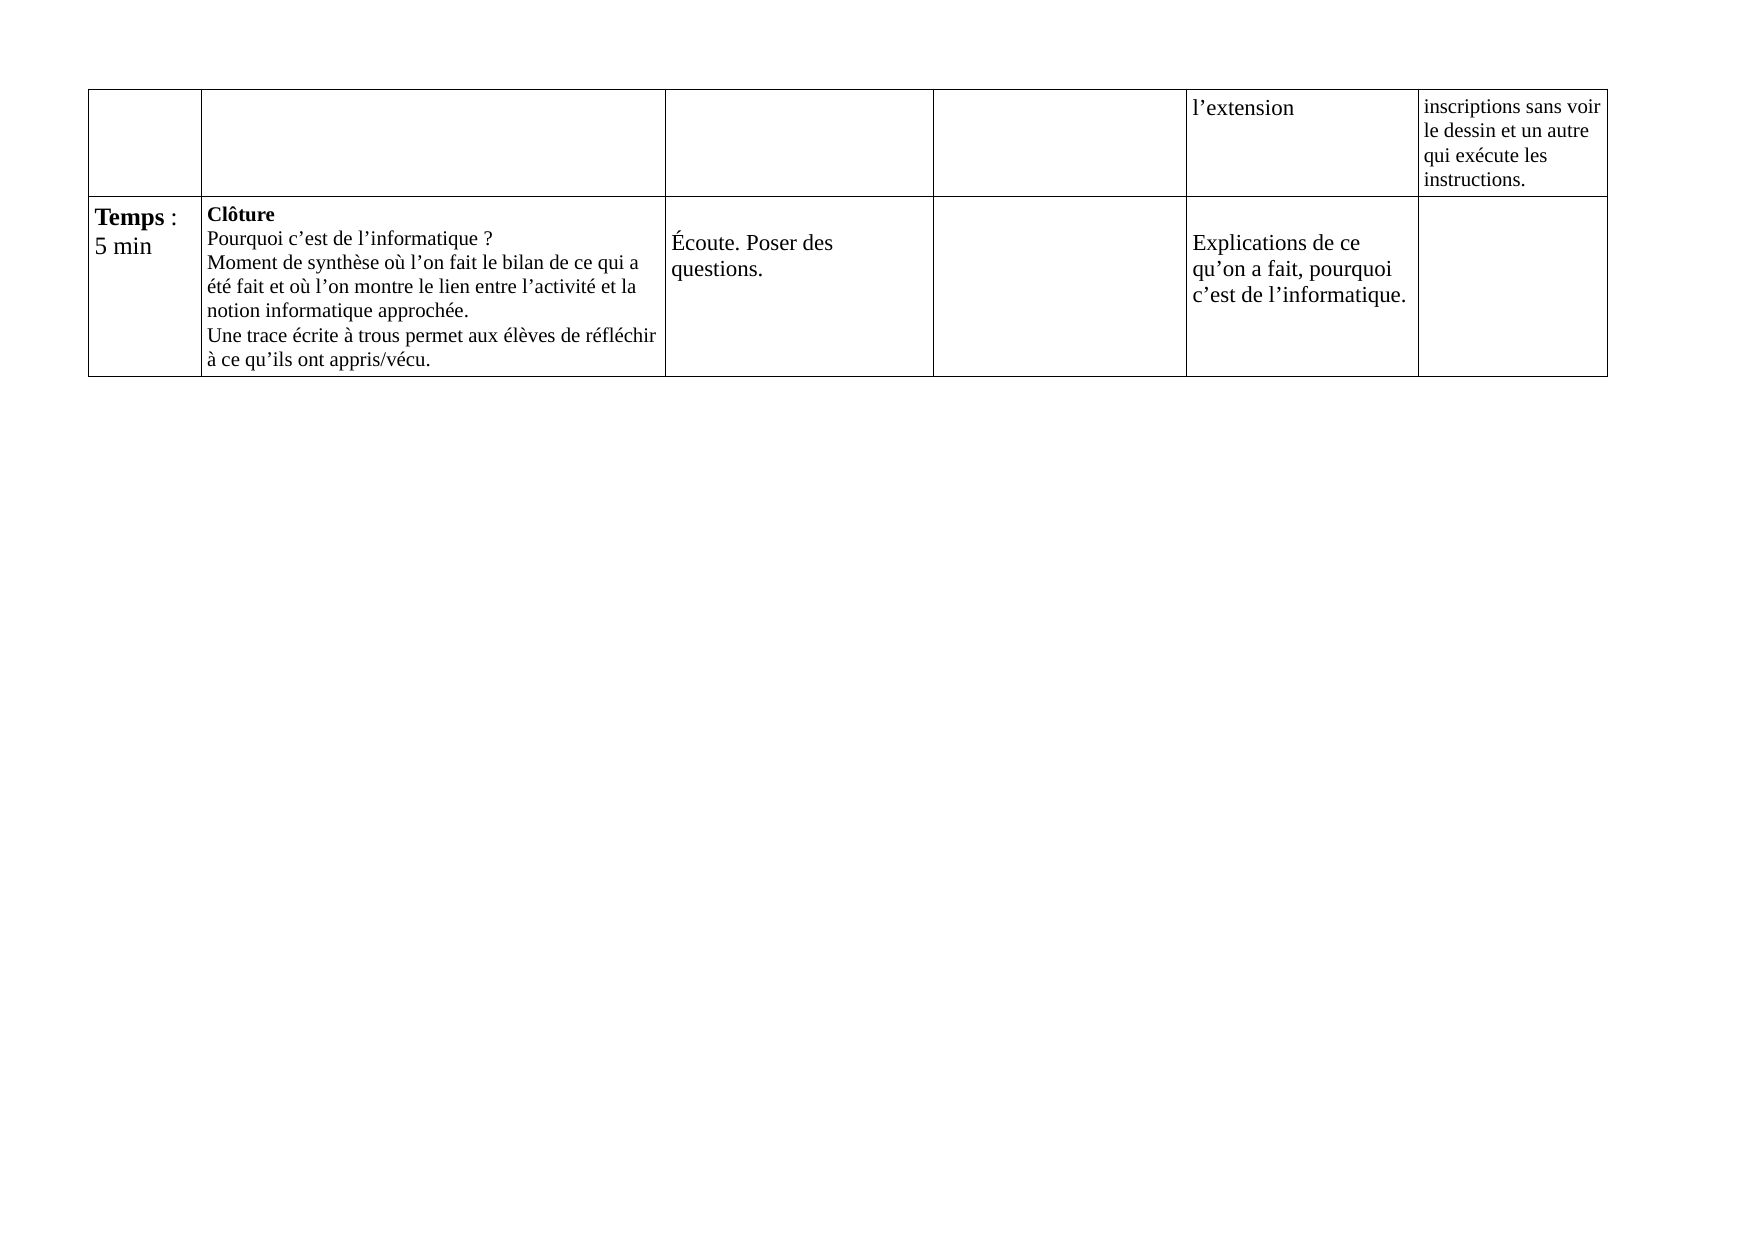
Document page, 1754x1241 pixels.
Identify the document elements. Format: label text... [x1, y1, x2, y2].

table_cell inscriptions sans voir le dessin et un autre qui exécute les instructions. [1419, 90, 1607, 196]
table_cell Écoute. Poser des questions. [666, 197, 933, 376]
table_cell [1419, 197, 1607, 376]
table_cell [934, 90, 1186, 196]
table_cell Temps : 5 min [89, 197, 201, 376]
table_cell Explications de ce qu’on a fait, pourquoi c’est de l’informatique. [1187, 197, 1418, 376]
table_cell l’extension [1187, 90, 1418, 196]
table_cell [89, 90, 201, 196]
table_cell Clôture Pourquoi c’est de l’informatique ? Moment de synthèse où l’on fait le bilan de ce qui a été fait et où l’on montre le lien entre l’activité et la notion informatique approchée. Une trace écrite à trous permet aux élèves de réfléchir à ce qu’ils ont appris/vécu. [202, 197, 665, 376]
table_cell [666, 90, 933, 196]
table_cell [934, 197, 1186, 376]
table_cell [202, 90, 665, 196]
